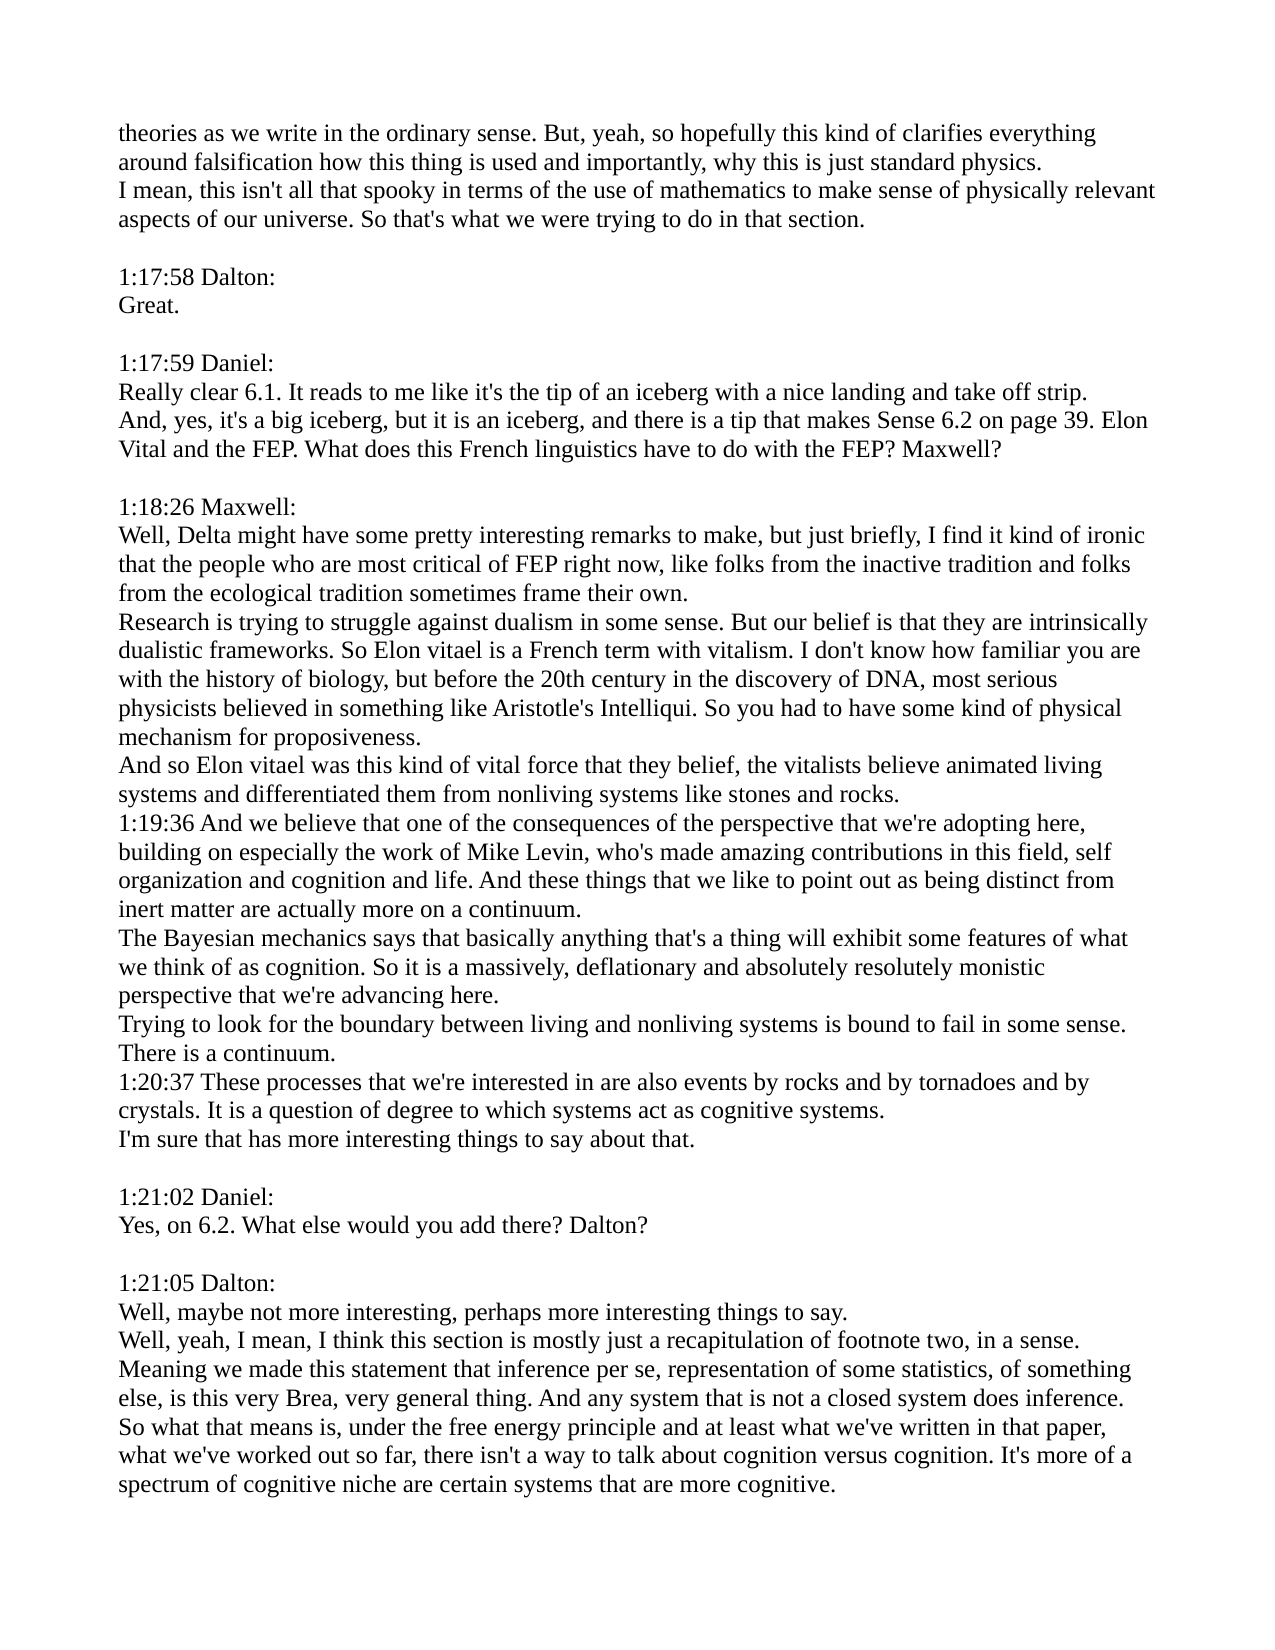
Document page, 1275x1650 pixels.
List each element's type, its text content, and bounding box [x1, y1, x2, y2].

text I'm sure that has more interesting things to say about that. [118, 1124, 1157, 1153]
text Really clear 6.1. It reads to me like it's the tip of an iceberg with a nice landing and take off strip. [118, 377, 1157, 406]
text 1:17:58 Dalton: [118, 262, 1157, 291]
text 1:21:05 Dalton: [118, 1268, 1157, 1297]
text 1:18:26 Maxwell: [118, 492, 1157, 521]
text Yes, on 6.2. What else would you add there? Dalton? [118, 1211, 1157, 1239]
text I mean, this isn't all that spooky in terms of the use of mathematics to make sense of physically relevant aspects of our universe. So that's what we were trying to do in that section. [118, 176, 1157, 233]
text Well, Delta might have some pretty interesting remarks to make, but just briefly, I find it kind of ironic that the people who are most critical of FEP right now, like folks from the inactive tradition and folks from the ecological tradition sometimes frame their own. [118, 521, 1157, 607]
text 1:20:37 These processes that we're interested in are also events by rocks and by tornadoes and by crystals. It is a question of degree to which systems act as cognitive systems. [118, 1067, 1157, 1124]
text Well, yeah, I mean, I think this section is mostly just a recapitulation of footnote two, in a sense. Meaning we made this statement that inference per se, representation of some statistics, of something else, is this very Brea, very general thing. And any system that is not a closed system does inference. So what that means is, under the free energy principle and at least what we've written in that paper, what we've worked out so far, there isn't a way to talk about cognition versus cognition. It's more of a spectrum of cognitive niche are certain systems that are more cognitive. [118, 1326, 1157, 1498]
text And, yes, it's a big iceberg, but it is an iceberg, and there is a tip that makes Sense 6.2 on page 39. Elon Vital and the FEP. What does this French linguistics have to do with the FEP? Maxwell? [118, 406, 1157, 463]
text Trying to look for the boundary between living and nonliving systems is bound to fail in some sense. There is a continuum. [118, 1009, 1157, 1067]
text Research is trying to struggle against dualism in some sense. But our belief is that they are intrinsically dualistic frameworks. So Elon vitael is a French term with vitalism. I don't know how familiar you are with the history of biology, but before the 20th century in the discovery of DNA, most serious physicists believed in something like Aristotle's Intelliqui. So you had to have some kind of physical mechanism for proposiveness. [118, 607, 1157, 751]
text Great. [118, 291, 1157, 319]
text And so Elon vitael was this kind of vital force that they belief, the vitalists believe animated living systems and differentiated them from nonliving systems like stones and rocks. [118, 751, 1157, 808]
text 1:17:59 Daniel: [118, 348, 1157, 377]
text Well, maybe not more interesting, perhaps more interesting things to say. [118, 1297, 1157, 1326]
text theories as we write in the ordinary sense. But, yeah, so hopefully this kind of clarifies everything around falsification how this thing is used and importantly, why this is just standard physics. [118, 118, 1157, 176]
text 1:19:36 And we believe that one of the consequences of the perspective that we're adopting here, building on especially the work of Mike Levin, who's made amazing contributions in this field, self organization and cognition and life. And these things that we like to point out as being distinct from inert matter are actually more on a continuum. [118, 808, 1157, 923]
text 1:21:02 Daniel: [118, 1182, 1157, 1211]
text The Bayesian mechanics says that basically anything that's a thing will exhibit some features of what we think of as cognition. So it is a massively, deflationary and absolutely resolutely monistic perspective that we're advancing here. [118, 923, 1157, 1009]
